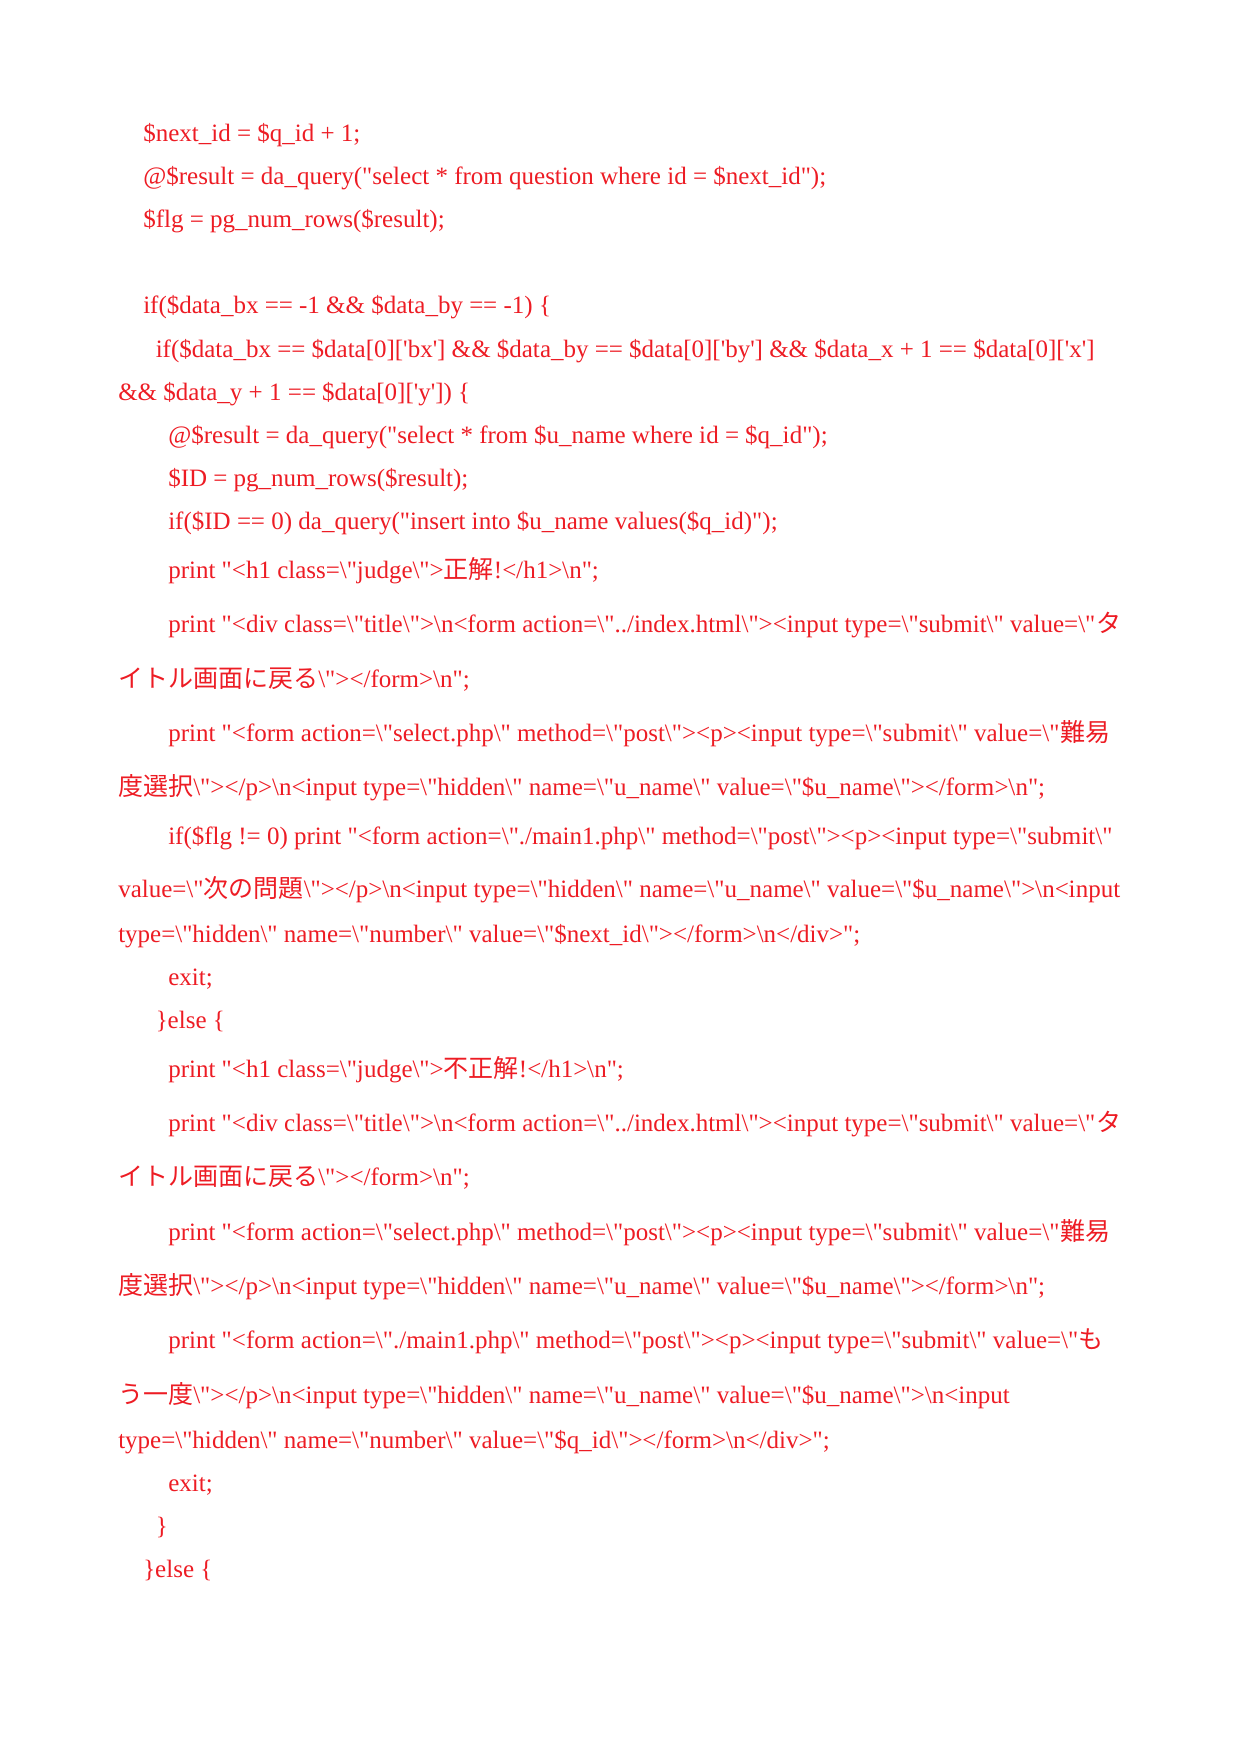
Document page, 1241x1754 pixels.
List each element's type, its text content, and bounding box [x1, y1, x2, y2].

text print "<h1 class=\"judge\">正解!</h1>\n"; [118, 549, 1122, 586]
text print "<form action=\"./main1.php\" method=\"post\"><p><input type=\"submit\" value=\"もう一度\"></p>\n<input type=\"hidden\" name=\"u_name\" value=\"$u_name\">\n<input type=\"hidden\" name=\"number\" value=\"$q_id\"></form>\n</div>"; [118, 1320, 1122, 1454]
text print "<div class=\"title\">\n<form action=\"../index.html\"><input type=\"submit\" value=\"タイトル画面に戻る\"></form>\n"; [118, 604, 1122, 694]
text print "<div class=\"title\">\n<form action=\"../index.html\"><input type=\"submit\" value=\"タイトル画面に戻る\"></form>\n"; [118, 1102, 1122, 1193]
text $ID = pg_num_rows($result); [118, 463, 1122, 492]
text exit; [118, 1468, 1122, 1497]
text if($ID == 0) da_query("insert into $u_name values($q_id)"); [118, 506, 1122, 535]
text if($data_bx == $data[0]['bx'] && $data_by == $data[0]['by'] && $data_x + 1 == $data[0]['x'] && $data_y + 1 == $data[0]['y']) { [118, 334, 1122, 406]
text print "<h1 class=\"judge\">不正解!</h1>\n"; [118, 1048, 1122, 1084]
text $next_id = $q_id + 1; [118, 118, 1122, 147]
text if($data_bx == -1 && $data_by == -1) { [118, 291, 1122, 319]
text print "<form action=\"select.php\" method=\"post\"><p><input type=\"submit\" value=\"難易度選択\"></p>\n<input type=\"hidden\" name=\"u_name\" value=\"$u_name\"></form>\n"; [118, 1211, 1122, 1302]
text } [118, 1511, 1122, 1540]
text @$result = da_query("select * from $u_name where id = $q_id"); [118, 420, 1122, 449]
text print "<form action=\"select.php\" method=\"post\"><p><input type=\"submit\" value=\"難易度選択\"></p>\n<input type=\"hidden\" name=\"u_name\" value=\"$u_name\"></form>\n"; [118, 712, 1122, 803]
text exit; [118, 962, 1122, 991]
text $flg = pg_num_rows($result); [118, 204, 1122, 233]
text if($flg != 0) print "<form action=\"./main1.php\" method=\"post\"><p><input type=\"submit\" value=\"次の問題\"></p>\n<input type=\"hidden\" name=\"u_name\" value=\"$u_name\">\n<input type=\"hidden\" name=\"number\" value=\"$next_id\"></form>\n</div>"; [118, 821, 1122, 947]
text @$result = da_query("select * from question where id = $next_id"); [118, 161, 1122, 190]
text }else { [118, 1554, 1122, 1583]
text }else { [118, 1005, 1122, 1034]
